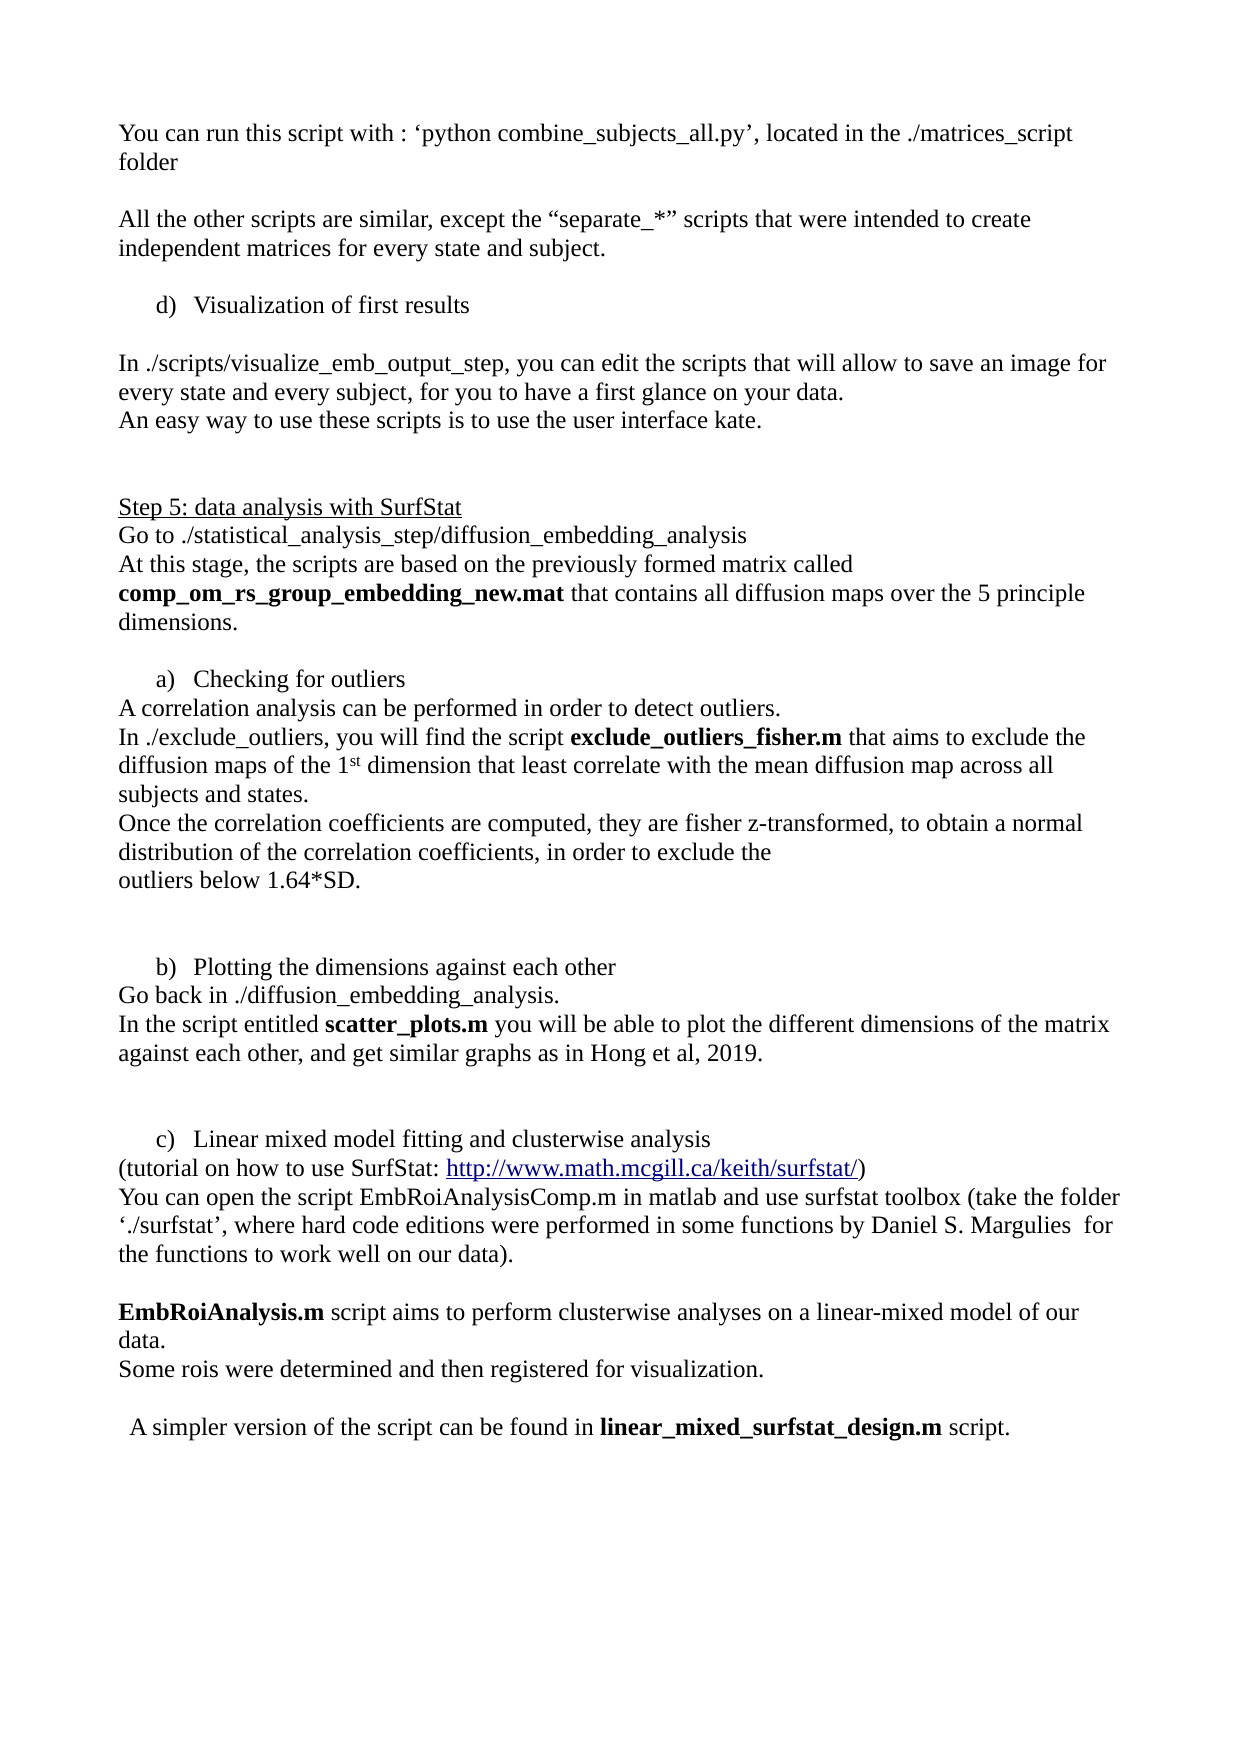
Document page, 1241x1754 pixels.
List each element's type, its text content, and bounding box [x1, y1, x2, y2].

text Some rois were determined and then registered for visualization. [118, 1354, 1122, 1383]
text You can open the script EmbRoiAnalysisComp.m in matlab and use surfstat toolbox (take the folder ‘./surfstat’, where hard code editions were performed in some functions by Daniel S. Margulies for the functions to work well on our data). [118, 1182, 1122, 1268]
text (tutorial on how to use SurfStat: http://www.math.mcgill.ca/keith/surfstat/) [118, 1153, 1122, 1182]
text A simpler version of the script can be found in linear_mixed_surfstat_design.m script. [118, 1412, 1122, 1441]
text outliers below 1.64*SD. [118, 866, 1122, 894]
list Linear mixed model fitting and clusterwise analysis [156, 1124, 1122, 1153]
text Step 5: data analysis with SurfStat [118, 492, 1122, 521]
text In ./exclude_outliers, you will find the script exclude_outliers_fisher.m that aims to exclude the diffusion maps of the 1st dimension that least correlate with the mean diffusion map across all subjects and states. [118, 722, 1122, 808]
text All the other scripts are similar, except the “separate_*” scripts that were intended to create independent matrices for every state and subject. [118, 204, 1122, 262]
text In the script entitled scatter_plots.m you will be able to plot the different dimensions of the matrix against each other, and get similar graphs as in Hong et al, 2019. [118, 1009, 1122, 1067]
text A correlation analysis can be performed in order to detect outliers. [118, 693, 1122, 722]
text At this stage, the scripts are based on the previously formed matrix called comp_om_rs_group_embedding_new.mat that contains all diffusion maps over the 5 principle dimensions. [118, 549, 1122, 636]
text In ./scripts/visualize_emb_output_step, you can edit the scripts that will allow to save an image for every state and every subject, for you to have a first glance on your data. [118, 348, 1122, 406]
text Once the correlation coefficients are computed, they are fisher z-transformed, to obtain a normal distribution of the correlation coefficients, in order to exclude the [118, 808, 1122, 866]
list Visualization of first results [156, 291, 1122, 319]
list Checking for outliers [156, 664, 1122, 693]
text Go to ./statistical_analysis_step/diffusion_embedding_analysis [118, 521, 1122, 549]
text You can run this script with : ‘python combine_subjects_all.py’, located in the ./matrices_script folder [118, 118, 1122, 204]
text Go back in ./diffusion_embedding_analysis. [118, 981, 1122, 1009]
list Plotting the dimensions against each other [156, 952, 1122, 981]
text An easy way to use these scripts is to use the user interface kate. [118, 406, 1122, 434]
text EmbRoiAnalysis.m script aims to perform clusterwise analyses on a linear-mixed model of our data. [118, 1297, 1122, 1354]
